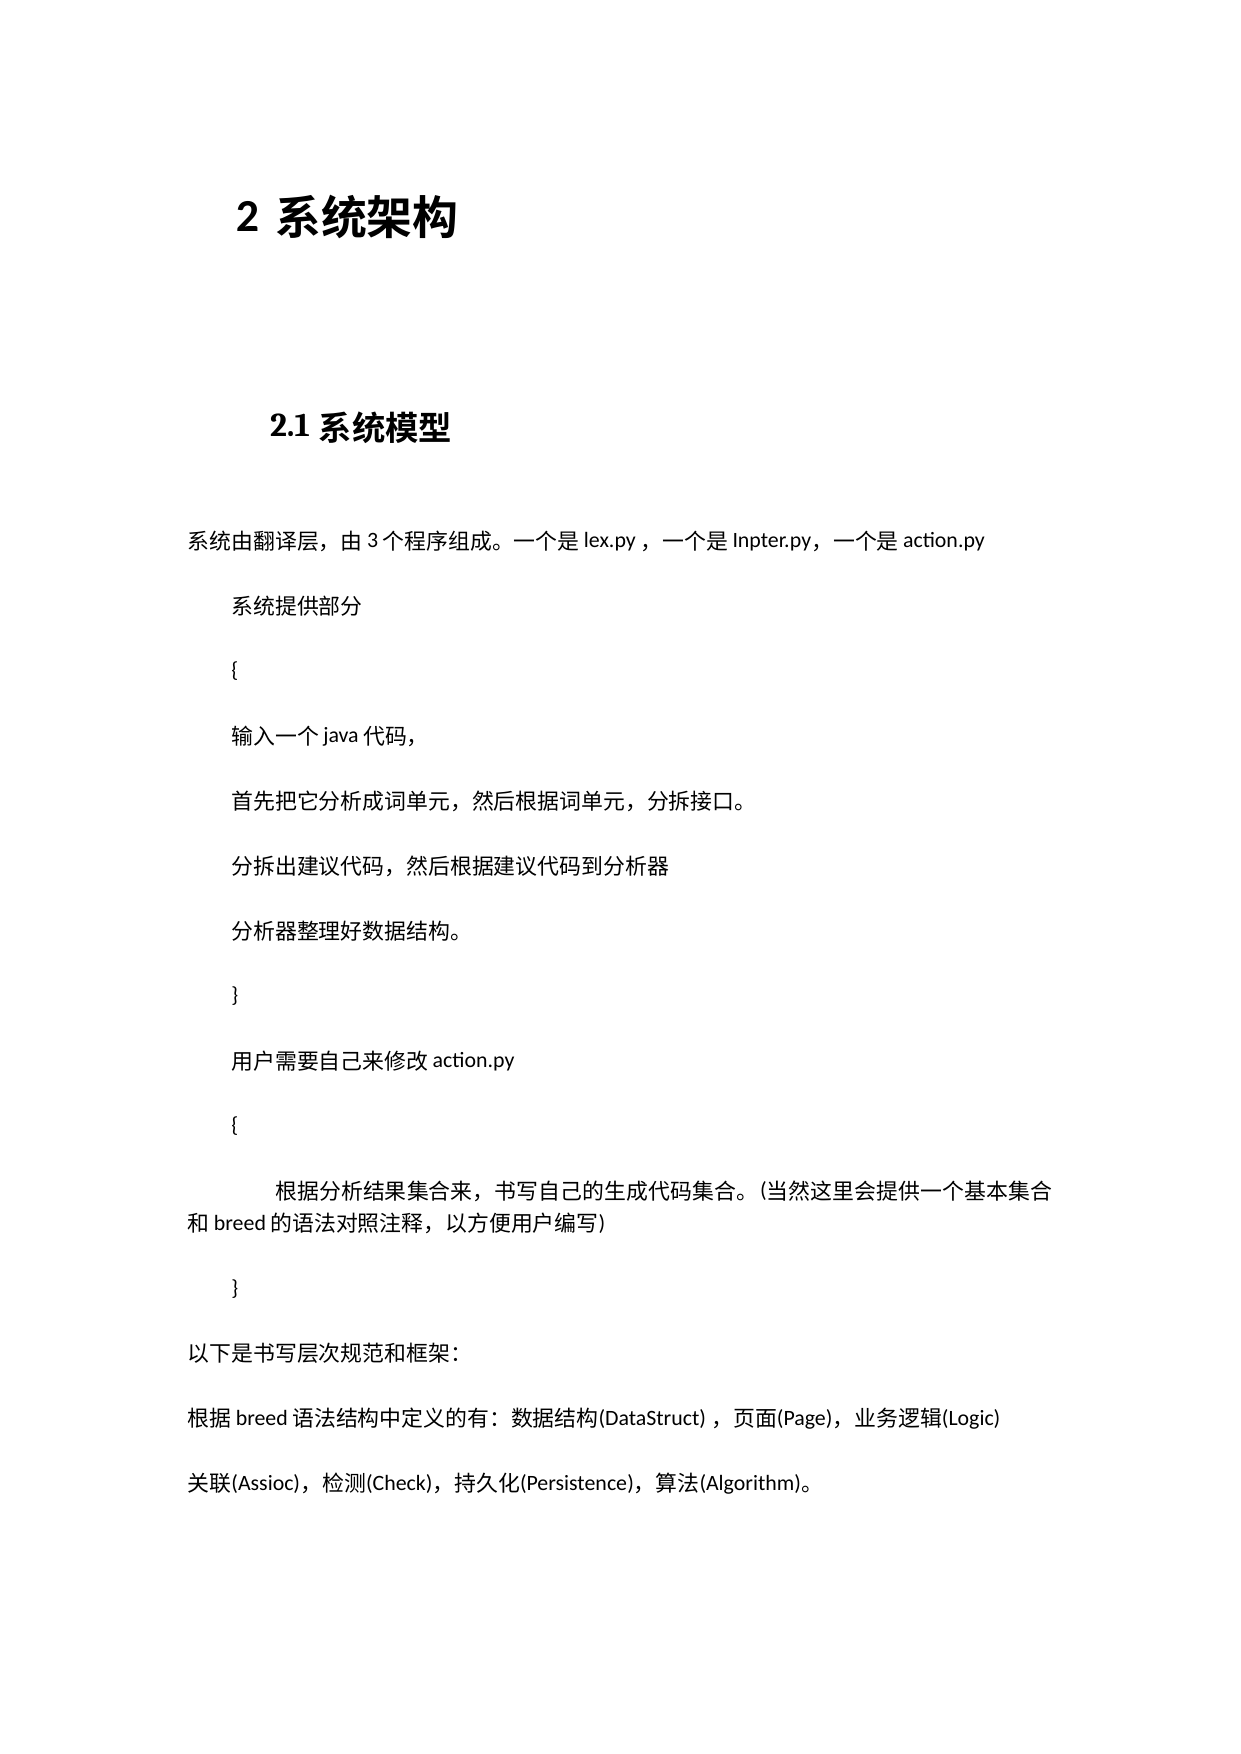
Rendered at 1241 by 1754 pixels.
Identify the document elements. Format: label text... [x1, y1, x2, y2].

text { [187, 1104, 1053, 1137]
subtitle 系统架构 [225, 162, 1053, 259]
text 分析器整理好数据结构。 [187, 909, 1053, 942]
text 首先把它分析成词单元，然后根据词单元，分拆接口。 [187, 779, 1053, 812]
text 分拆出建议代码，然后根据建议代码到分析器 [187, 844, 1053, 877]
subtitle 系统模型 [262, 389, 1053, 454]
text 输入一个java代码， [187, 714, 1053, 747]
text 用户需要自己来修改action.py [187, 1039, 1053, 1072]
text } [187, 1267, 1053, 1299]
text 系统由翻译层，由3个程序组成。一个是lex.py ，一个是Inpter.py，一个是action.py [187, 519, 1053, 552]
text { [187, 649, 1053, 682]
text 根据分析结果集合来，书写自己的生成代码集合。(当然这里会提供一个基本集合和breed的语法对照注释，以方便用户编写) [187, 1169, 1053, 1234]
text 以下是书写层次规范和框架： [187, 1332, 1053, 1364]
text } [187, 974, 1053, 1007]
text 根据breed语法结构中定义的有：数据结构(DataStruct) ，页面(Page)，业务逻辑(Logic) [187, 1397, 1053, 1429]
text 系统提供部分 [187, 584, 1053, 617]
text 关联(Assioc)，检测(Check)，持久化(Persistence)，算法(Algorithm)。 [187, 1462, 1053, 1494]
